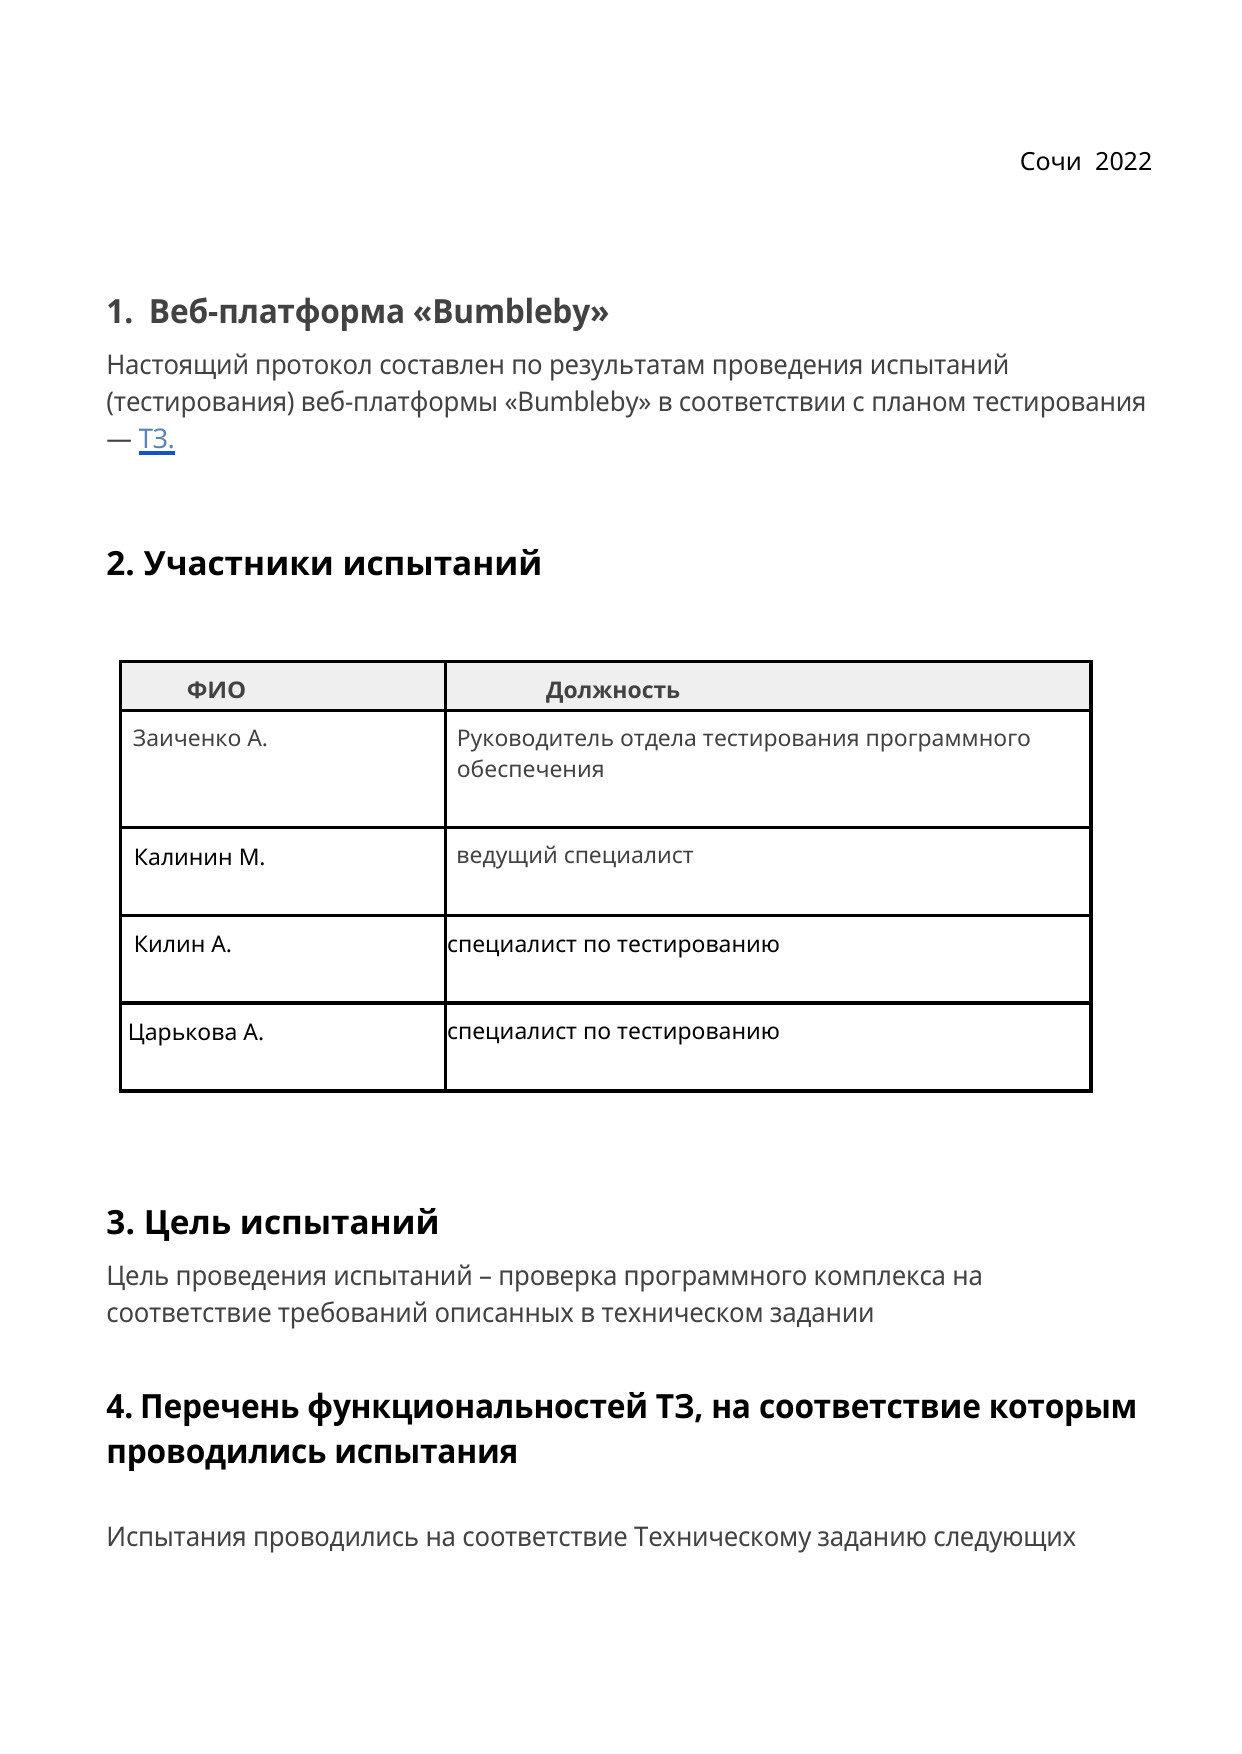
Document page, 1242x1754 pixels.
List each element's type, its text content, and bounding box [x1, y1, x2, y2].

table_header ФИО [122, 663, 444, 709]
table_cell Калинин М. [122, 829, 444, 914]
table_cell ведущий специалист [447, 829, 1089, 914]
table_cell Царькова А. [122, 1005, 444, 1089]
subtitle 4. Перечень функциональностей ТЗ, на соответствие которым проводились испытания [106, 1382, 1152, 1473]
text Цель проведения испытаний – проверка программного комплекса на соответствие требований описанных в техническом задании [106, 1257, 1152, 1330]
table_cell Заиченко А. [122, 712, 444, 826]
table_header Должность [447, 663, 1089, 709]
subtitle 3. Цель испытаний [106, 1199, 1152, 1244]
table_cell специалист по тестированию [447, 917, 1089, 1001]
text Настоящий протокол составлен по результатам проведения испытаний (тестирования) веб-платформы «Bumbleby» в соответствии с планом тестирования — ТЗ. [106, 346, 1152, 456]
text Сочи 2022 [106, 144, 1152, 178]
text Испытания проводились на соответствие Техническому заданию следующих [106, 1517, 1152, 1554]
table_cell Килин А. [122, 917, 444, 1001]
table_cell Руководитель отдела тестирования программного обеспечения [447, 712, 1089, 826]
subtitle 1. Веб-платформа «Bumbleby» [106, 288, 1152, 333]
table_cell специалист по тестированию [447, 1005, 1089, 1089]
subtitle 2. Участники испытаний [106, 539, 1152, 585]
